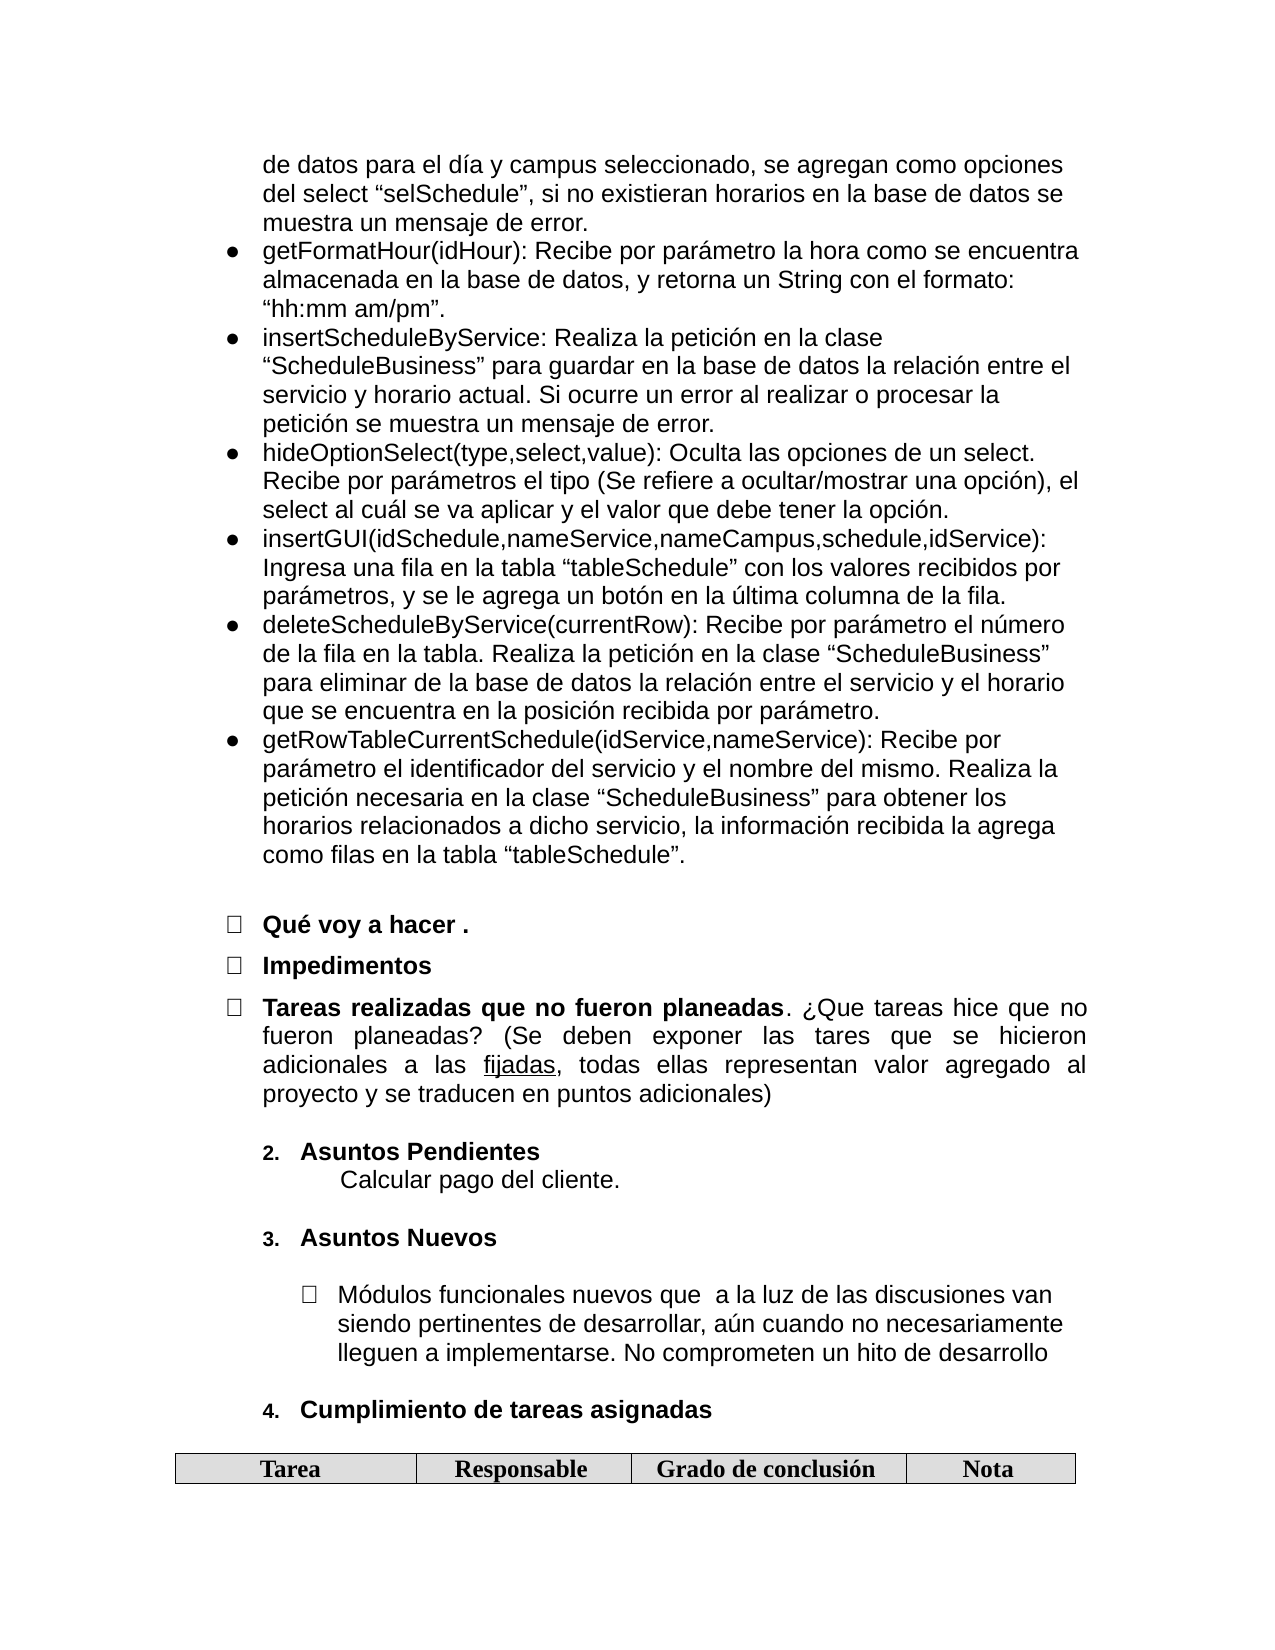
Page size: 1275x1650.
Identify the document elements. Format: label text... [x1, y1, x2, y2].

table_header Tarea [176, 1454, 416, 1483]
list getRowTableCurrentSchedule(idService,nameService): Recibe por parámetro el identificador del servicio y el nombre del mismo. Realiza la petición necesaria en la clase “ScheduleBusiness” para obtener los horarios relacionados a dicho servicio, la información recibida la agrega como filas en la tabla “tableSchedule”. [225, 725, 1087, 869]
text Calcular pago del cliente. [187, 1165, 1087, 1194]
list Asuntos Nuevos [262, 1223, 1087, 1252]
list Impedimentos [225, 951, 1087, 980]
list insertScheduleByService: Realiza la petición en la clase “ScheduleBusiness” para guardar en la base de datos la relación entre el servicio y horario actual. Si ocurre un error al realizar o procesar la petición se muestra un mensaje de error. [225, 322, 1087, 437]
table_header Nota [907, 1454, 1075, 1483]
list Tareas realizadas que no fueron planeadas. ¿Que tareas hice que no fueron planeadas? (Se deben exponer las tares que se hicieron adicionales a las fijadas, todas ellas representan valor agregado al proyecto y se traducen en puntos adicionales) [225, 992, 1087, 1107]
list Asuntos Pendientes [262, 1137, 1087, 1165]
list deleteScheduleByService(currentRow): Recibe por parámetro el número de la fila en la tabla. Realiza la petición en la clase “ScheduleBusiness” para eliminar de la base de datos la relación entre el servicio y el horario que se encuentra en la posición recibida por parámetro. [225, 610, 1087, 725]
list Módulos funcionales nuevos que a la luz de las discusiones van siendo pertinentes de desarrollar, aún cuando no necesariamente lleguen a implementarse. No comprometen un hito de desarrollo [300, 1280, 1087, 1367]
table_header Grado de conclusión [632, 1454, 906, 1483]
list hideOptionSelect(type,select,value): Oculta las opciones de un select. Recibe por parámetros el tipo (Se refiere a ocultar/mostrar una opción), el select al cuál se va aplicar y el valor que debe tener la opción. [225, 437, 1087, 524]
list insertGUI(idSchedule,nameService,nameCampus,schedule,idService): Ingresa una fila en la tabla “tableSchedule” con los valores recibidos por parámetros, y se le agrega un botón en la última columna de la fila. [225, 524, 1087, 610]
table_header Responsable [417, 1454, 631, 1483]
list getFormatHour(idHour): Recibe por parámetro la hora como se encuentra almacenada en la base de datos, y retorna un String con el formato: “hh:mm am/pm”. [225, 236, 1087, 322]
list Qué voy a hacer . [225, 910, 1087, 939]
list Cumplimiento de tareas asignadas [262, 1395, 1087, 1424]
list de datos para el día y campus seleccionado, se agregan como opciones del select “selSchedule”, si no existieran horarios en la base de datos se muestra un mensaje de error. [225, 150, 1087, 236]
